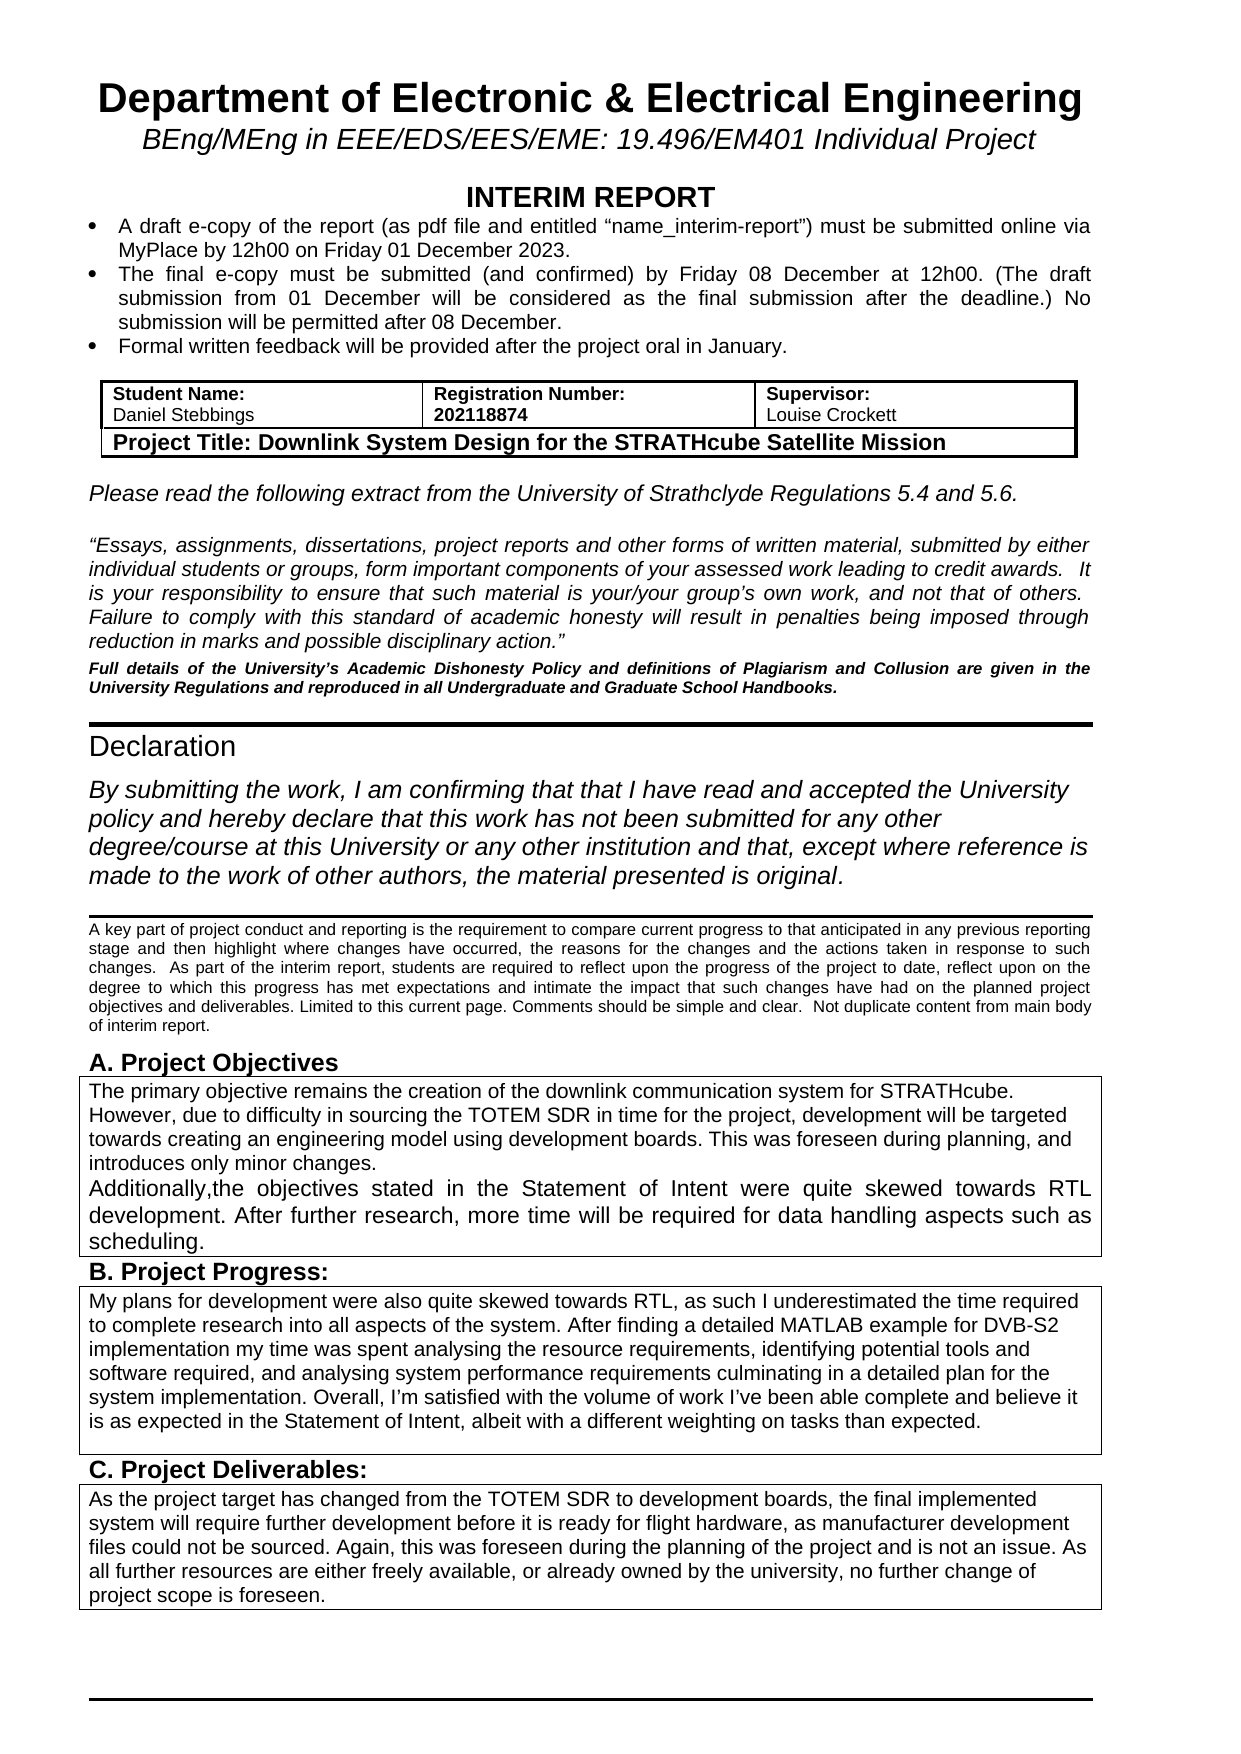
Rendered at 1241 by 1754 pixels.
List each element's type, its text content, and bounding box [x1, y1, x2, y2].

text A key part of project conduct and reporting is the requirement to compare current progress to that anticipated in any previous reporting stage and then highlight where changes have occurred, the reasons for the changes and the actions taken in response to such changes. As part of the interim report, students are required to reflect upon the progress of the project to date, reflect upon on the degree to which this progress has met expectations and intimate the impact that such changes have had on the planned project objectives and deliverables. Limited to this current page. Comments should be simple and clear. Not duplicate content from main body of interim report. [89, 918, 1093, 1035]
text BEng/MEng in EEE/EDS/EES/EME: 19.496/EM401 Individual Project [89, 122, 1093, 155]
table_cell Project Title: Downlink System Design for the STRATHcube Satellite Mission [102, 428, 1074, 455]
text “Essays, assignments, dissertations, project reports and other forms of written material, submitted by either individual students or groups, form important components of your assessed work leading to credit awards. It is your responsibility to ensure that such material is your/your group’s own work, and not that of others. Failure to comply with this standard of academic honesty will result in penalties being imposed through reduction in marks and possible disciplinary action.” [89, 533, 1093, 652]
list The final e-copy must be submitted (and confirmed) by Friday 08 December at 12h00. (The draft submission from 01 December will be considered as the final submission after the deadline.) No submission will be permitted after 08 December. [89, 262, 1093, 334]
text The primary objective remains the creation of the downlink communication system for STRATHcube. [80, 1077, 1101, 1103]
table_header Registration Number: 202118874 [423, 383, 754, 427]
text Full details of the University’s Academic Dishonesty Policy and definitions of Plagiarism and Collusion are given in the University Regulations and reproduced in all Undergraduate and Graduate School Handbooks. [89, 659, 1093, 697]
title Department of Electronic & Electrical Engineering [89, 74, 1093, 122]
text towards creating an engineering model using development boards. This was foreseen during planning, and [89, 1127, 1093, 1151]
table_header Supervisor: Louise Crockett [756, 383, 1074, 427]
text By submitting the work, I am confirming that that I have read and accepted the University policy and hereby declare that this work has not been submitted for any other degree/course at this University or any other institution and that, except where reference is made to the work of other authors, the material presented is original. [89, 775, 1093, 890]
text However, due to difficulty in sourcing the TOTEM SDR in time for the project, development will be targeted [89, 1103, 1093, 1127]
text to complete research into all aspects of the system. After finding a detailed MATLAB example for DVB-S2 implementation my time was spent analysing the resource requirements, identifying potential tools and software required, and analysing system performance requirements culminating in a detailed plan for the system implementation. Overall, I’m satisfied with the volume of work I’ve been able complete and believe it is as expected in the Statement of Intent, albeit with a different weighting on tasks than expected. [89, 1313, 1093, 1433]
text Additionally,the objectives stated in the Statement of Intent were quite skewed towards RTL development. After further research, more time will be required for data handling aspects such as scheduling. [80, 1172, 1101, 1256]
text My plans for development were also quite skewed towards RTL, as such I underestimated the time required [80, 1287, 1101, 1313]
text Please read the following extract from the University of Strathclyde Regulations 5.4 and 5.6. [89, 480, 1093, 506]
text C. Project Deliverables: [89, 1455, 1093, 1484]
text INTERIM REPORT [89, 180, 1093, 214]
text As the project target has changed from the TOTEM SDR to development boards, the final implemented system will require further development before it is ready for flight hardware, as manufacturer development files could not be sourced. Again, this was foreseen during the planning of the project and is not an issue. As all further resources are either freely available, or already owned by the university, no further change of project scope is foreseen. [80, 1485, 1101, 1609]
text introduces only minor changes. [89, 1151, 1093, 1172]
list Formal written feedback will be provided after the project oral in January. [89, 334, 1093, 358]
text A. Project Objectives [89, 1047, 1093, 1076]
list A draft e-copy of the report (as pdf file and entitled “name_interim-report”) must be submitted online via MyPlace by 12h00 on Friday 01 December 2023. [89, 214, 1093, 262]
text Declaration [89, 727, 1093, 762]
text B. Project Progress: [89, 1257, 1093, 1286]
table_header Student Name: Daniel Stebbings [103, 383, 422, 427]
